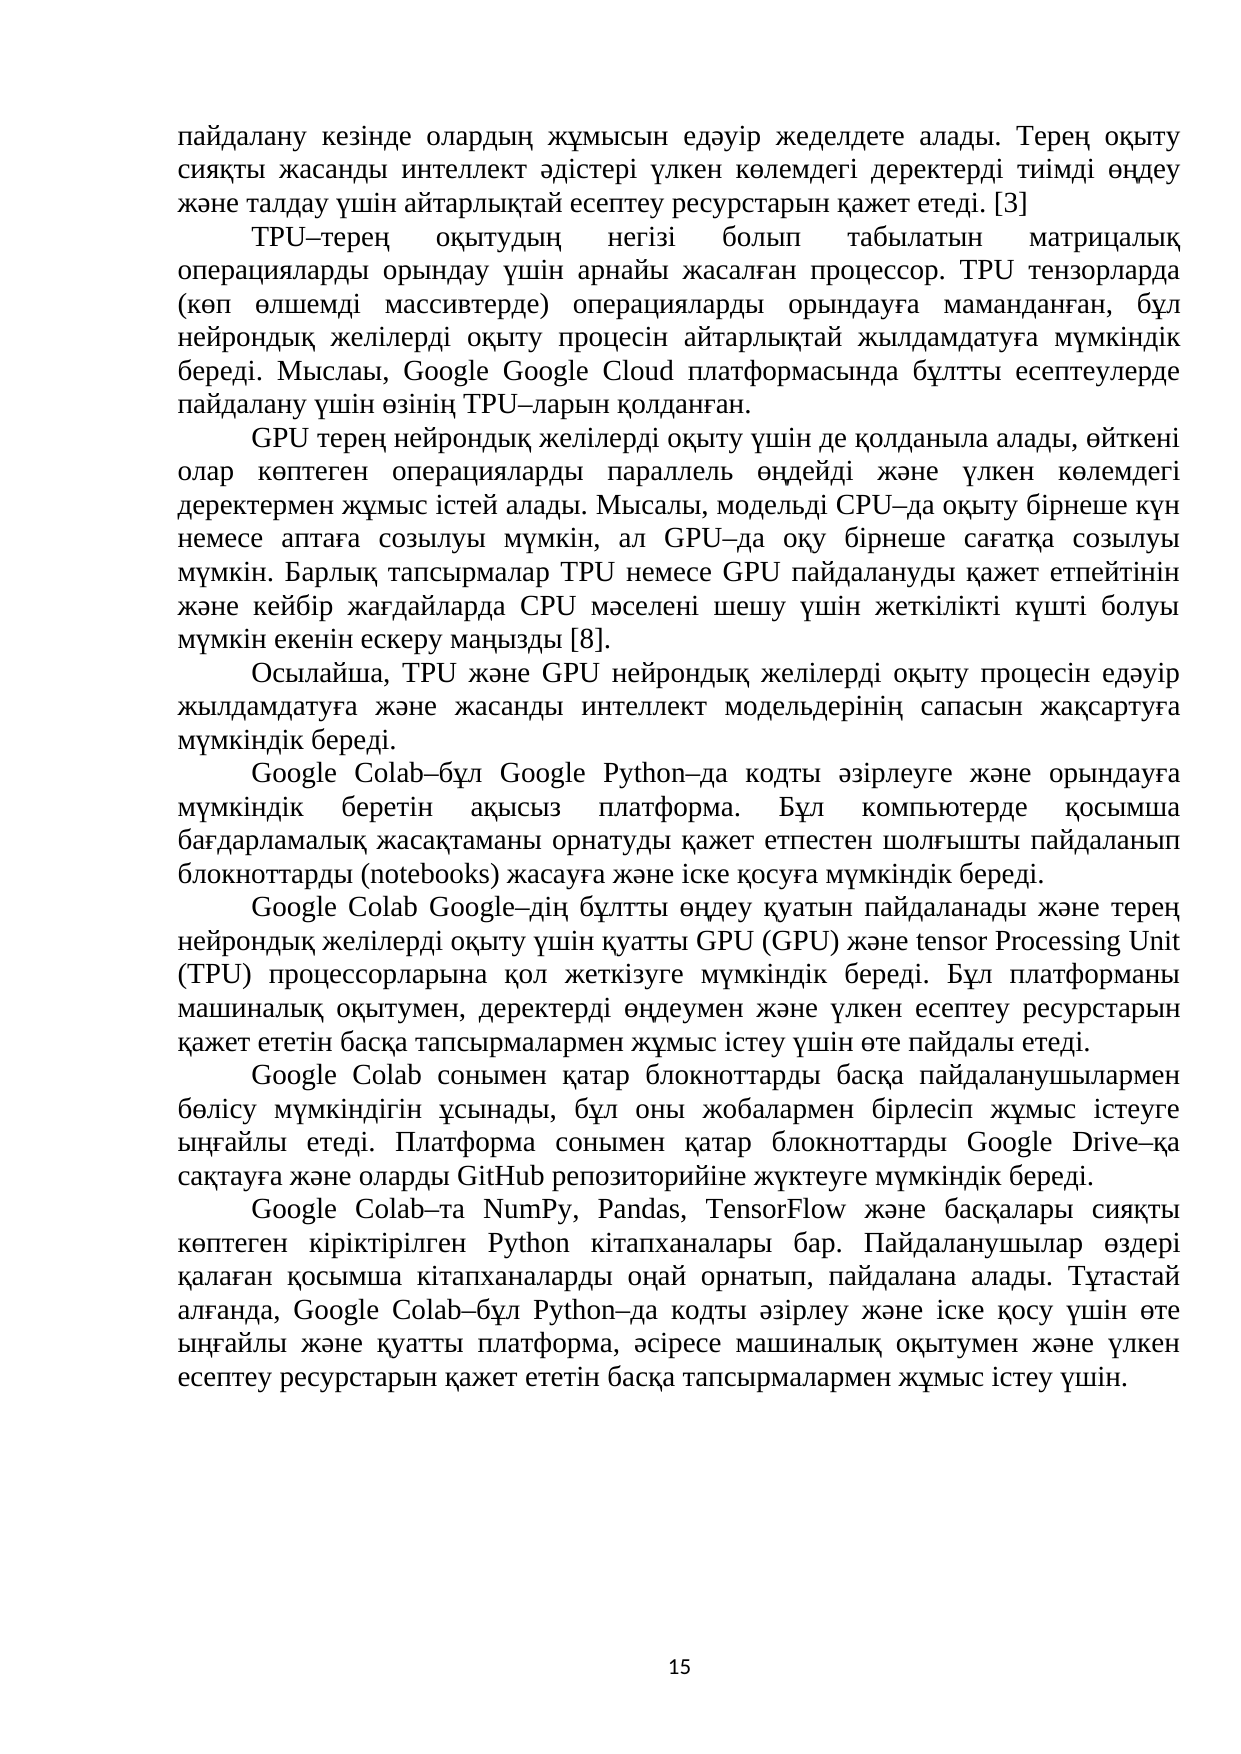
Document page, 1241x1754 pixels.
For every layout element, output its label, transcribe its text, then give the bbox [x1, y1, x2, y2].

text Google Colab–бұл Google Python–да кодты әзірлеуге және орындауға мүмкіндік беретін ақысыз платформа. Бұл компьютерде қосымша бағдарламалық жасақтаманы орнатуды қажет етпестен шолғышты пайдаланып блокноттарды (notebooks) жасауға және іске қосуға мүмкіндік береді. [177, 755, 1181, 889]
text Google Colab сонымен қатар блокноттарды басқа пайдаланушылармен бөлісу мүмкіндігін ұсынады, бұл оны жобалармен бірлесіп жұмыс істеуге ыңғайлы етеді. Платформа сонымен қатар блокноттарды Google Drive–қа сақтауға және оларды GitHub репозиторийіне жүктеуге мүмкіндік береді. [177, 1057, 1181, 1191]
text TPU–терең оқытудың негізі болып табылатын матрицалық операцияларды орындау үшін арнайы жасалған процессор. TPU тензорларда (көп өлшемді массивтерде) операцияларды орындауға маманданған, бұл нейрондық желілерді оқыту процесін айтарлықтай жылдамдатуға мүмкіндік береді. Мыслаы, Google Google Cloud платформасында бұлтты есептеулерде пайдалану үшін өзінің TPU–ларын қолданған. [177, 219, 1181, 420]
text пайдалану кезінде олардың жұмысын едәуір жеделдете алады. Терең оқыту сияқты жасанды интеллект әдістері үлкен көлемдегі деректерді тиімді өңдеу және талдау үшін айтарлықтай есептеу ресурстарын қажет етеді. [3] [177, 118, 1181, 219]
text GPU терең нейрондық желілерді оқыту үшін де қолданыла алады, өйткені олар көптеген операцияларды параллель өңдейді және үлкен көлемдегі деректермен жұмыс істей алады. Мысалы, модельді CPU–да оқыту бірнеше күн немесе аптаға созылуы мүмкін, ал GPU–да оқу бірнеше сағатқа созылуы мүмкін. Барлық тапсырмалар TPU немесе GPU пайдалануды қажет етпейтінін және кейбір жағдайларда CPU мәселені шешу үшін жеткілікті күшті болуы мүмкін екенін ескеру маңызды [8]. [177, 420, 1181, 655]
text Google Colab–та NumPy, Pandas, TensorFlow және басқалары сияқты көптеген кіріктірілген Python кітапханалары бар. Пайдаланушылар өздері қалаған қосымша кітапханаларды оңай орнатып, пайдалана алады. Тұтастай алғанда, Google Colab–бұл Python–да кодты әзірлеу және іске қосу үшін өте ыңғайлы және қуатты платформа, әсіресе машиналық оқытумен және үлкен есептеу ресурстарын қажет ететін басқа тапсырмалармен жұмыс істеу үшін. [177, 1191, 1181, 1393]
text Google Colab Google–дің бұлтты өңдеу қуатын пайдаланады және терең нейрондық желілерді оқыту үшін қуатты GPU (GPU) және tensor Processing Unit (TPU) процессорларына қол жеткізуге мүмкіндік береді. Бұл платформаны машиналық оқытумен, деректерді өңдеумен және үлкен есептеу ресурстарын қажет ететін басқа тапсырмалармен жұмыс істеу үшін өте пайдалы етеді. [177, 889, 1181, 1057]
text Осылайша, TPU және GPU нейрондық желілерді оқыту процесін едәуір жылдамдатуға және жасанды интеллект модельдерінің сапасын жақсартуға мүмкіндік береді. [177, 655, 1181, 755]
